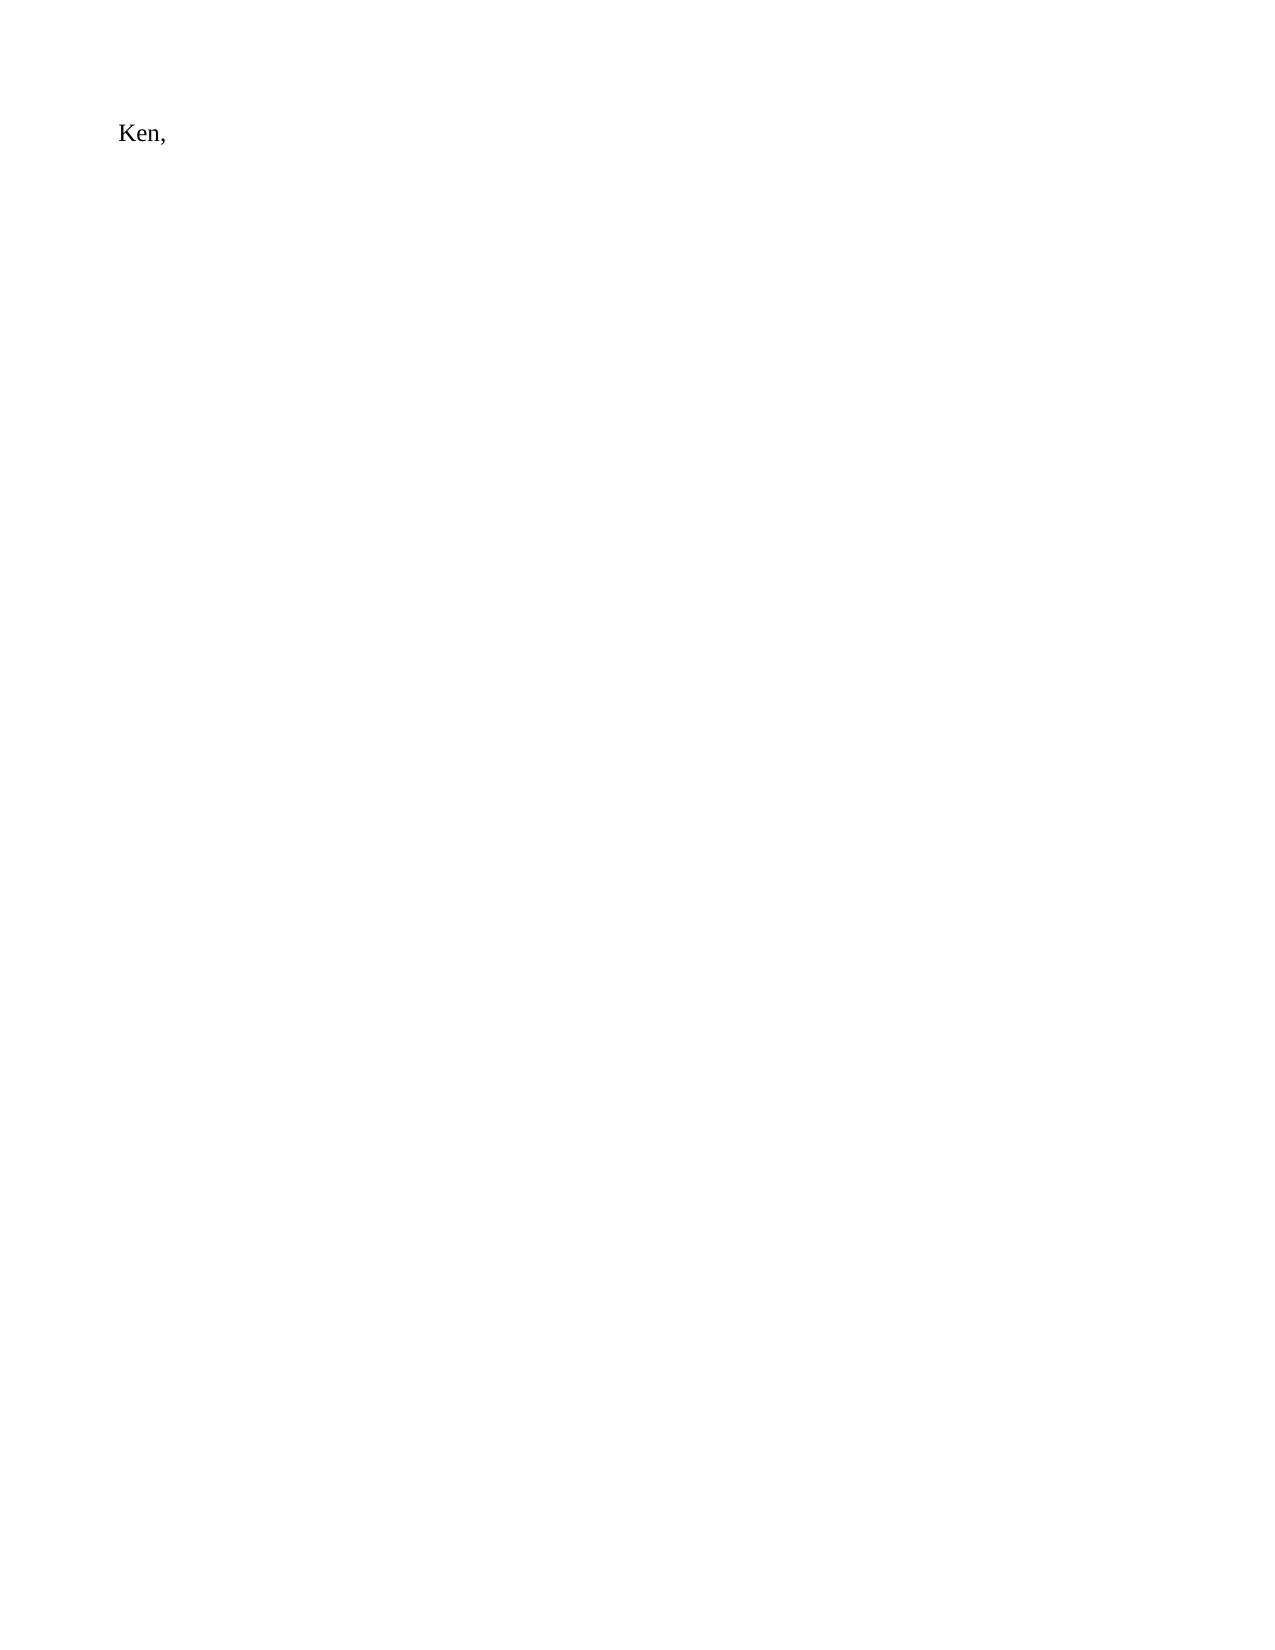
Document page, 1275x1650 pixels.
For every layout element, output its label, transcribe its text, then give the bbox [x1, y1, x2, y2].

text Ken, [118, 118, 1157, 147]
